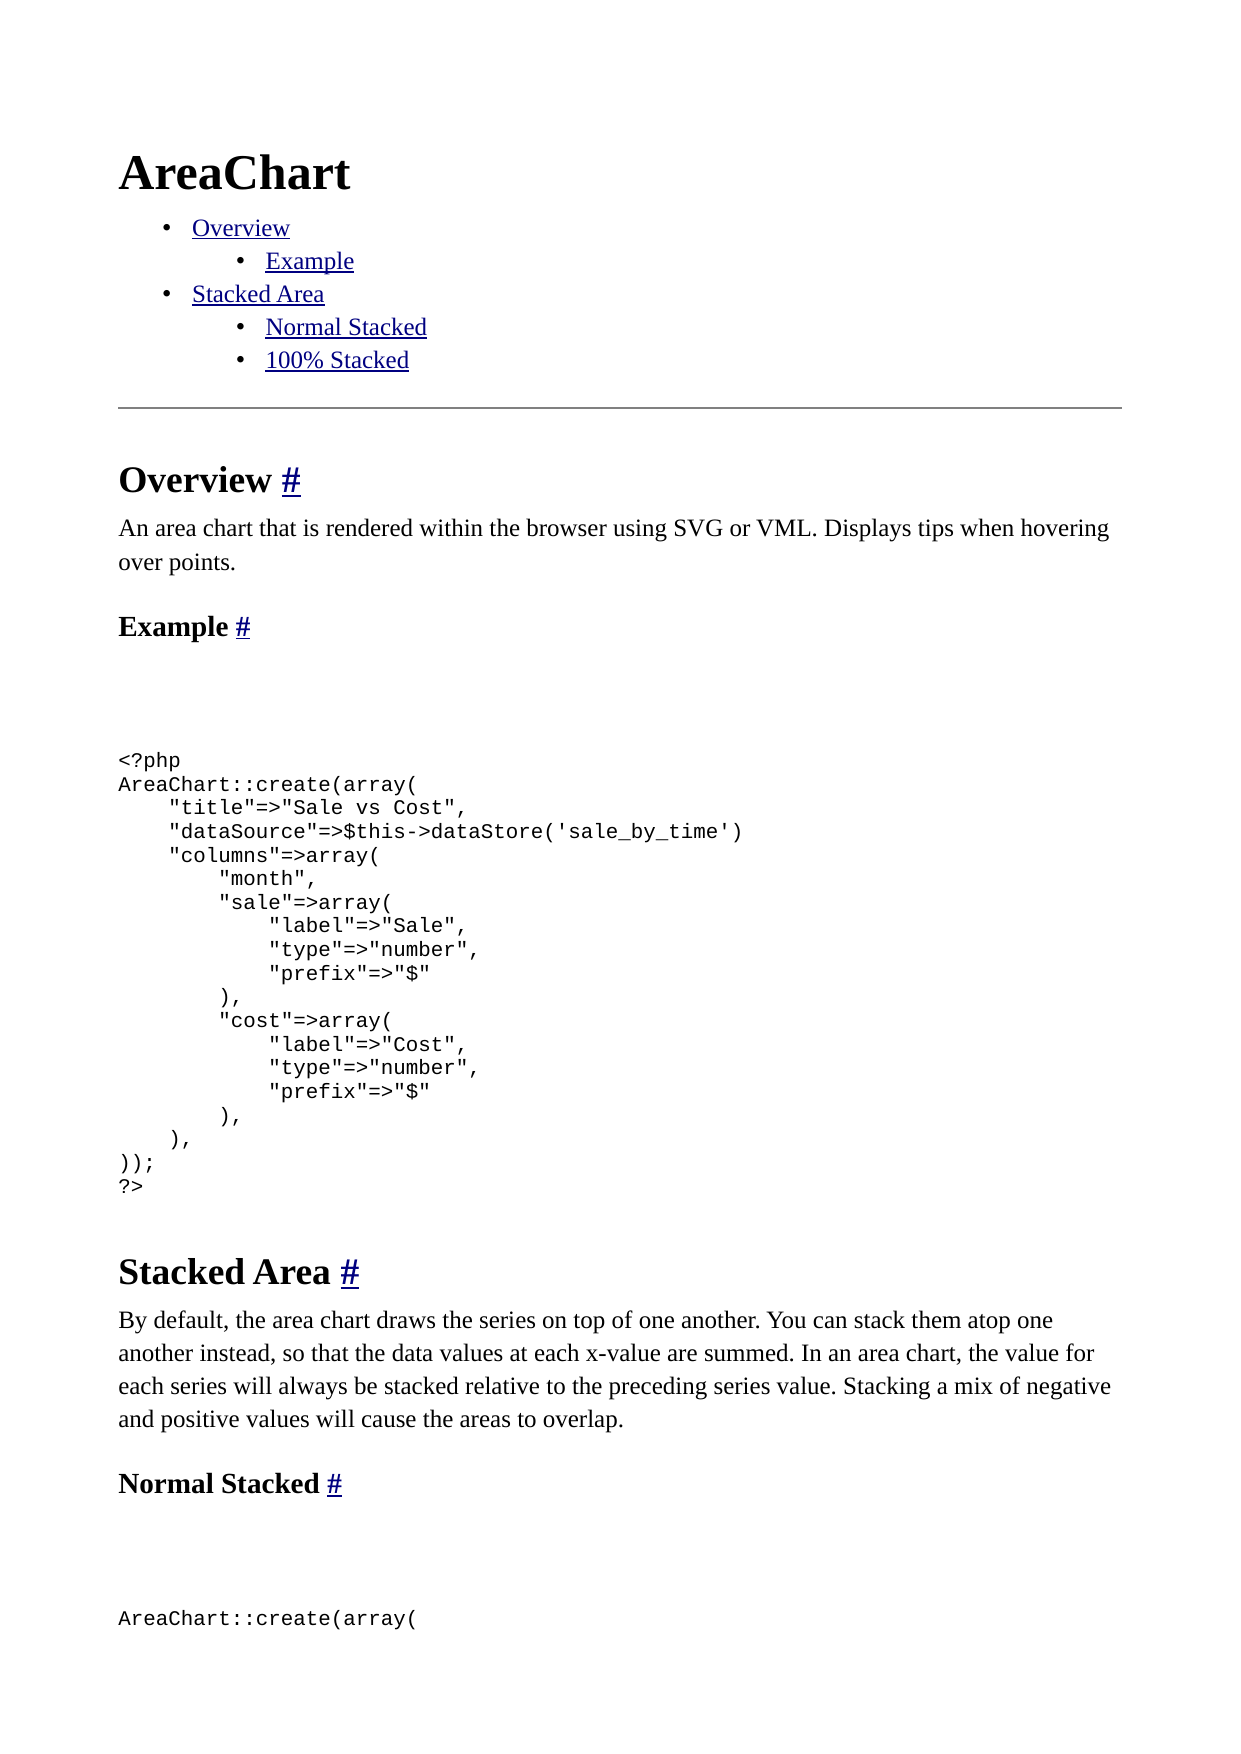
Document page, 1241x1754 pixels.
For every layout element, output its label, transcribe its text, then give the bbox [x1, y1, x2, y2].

text "type"=>"number", [118, 939, 1122, 963]
text An area chart that is rendered within the browser using SVG or VML. Displays tips when hovering over points. [118, 513, 1122, 575]
text "columns"=>array( [118, 844, 1122, 868]
text "label"=>"Sale", [118, 916, 1122, 939]
subtitle Normal Stacked # [118, 1466, 1122, 1500]
list Normal Stacked [236, 312, 1122, 341]
text "cost"=>array( [118, 1010, 1122, 1034]
text ?> [118, 1176, 1122, 1199]
list Example [236, 246, 1122, 275]
subtitle Stacked Area # [118, 1249, 1122, 1293]
text ), [118, 1128, 1122, 1152]
text "prefix"=>"$" [118, 963, 1122, 986]
text By default, the area chart draws the series on top of one another. You can stack them atop one another instead, so that the data values at each x-value are summed. In an area chart, the value for each series will always be stacked relative to the preceding series value. Stacking a mix of negative and positive values will cause the areas to overlap. [118, 1305, 1122, 1433]
subtitle AreaChart [118, 143, 1122, 201]
text "month", [118, 868, 1122, 892]
list Stacked Area [162, 279, 1122, 308]
text "sale"=>array( [118, 892, 1122, 916]
text "title"=>"Sale vs Cost", [118, 797, 1122, 821]
text "prefix"=>"$" [118, 1081, 1122, 1105]
text "dataSource"=>$this->dataStore('sale_by_time') [118, 821, 1122, 844]
subtitle Example # [118, 609, 1122, 642]
text "label"=>"Cost", [118, 1034, 1122, 1057]
text )); [118, 1152, 1122, 1176]
text AreaChart::create(array( [118, 774, 1122, 797]
text AreaChart::create(array( [118, 1608, 1122, 1631]
text <?php [118, 750, 1122, 774]
subtitle Overview # [118, 458, 1122, 501]
list Overview [162, 213, 1122, 242]
text "type"=>"number", [118, 1057, 1122, 1081]
text ), [118, 1105, 1122, 1128]
text ), [118, 986, 1122, 1010]
list 100% Stacked [236, 345, 1122, 374]
